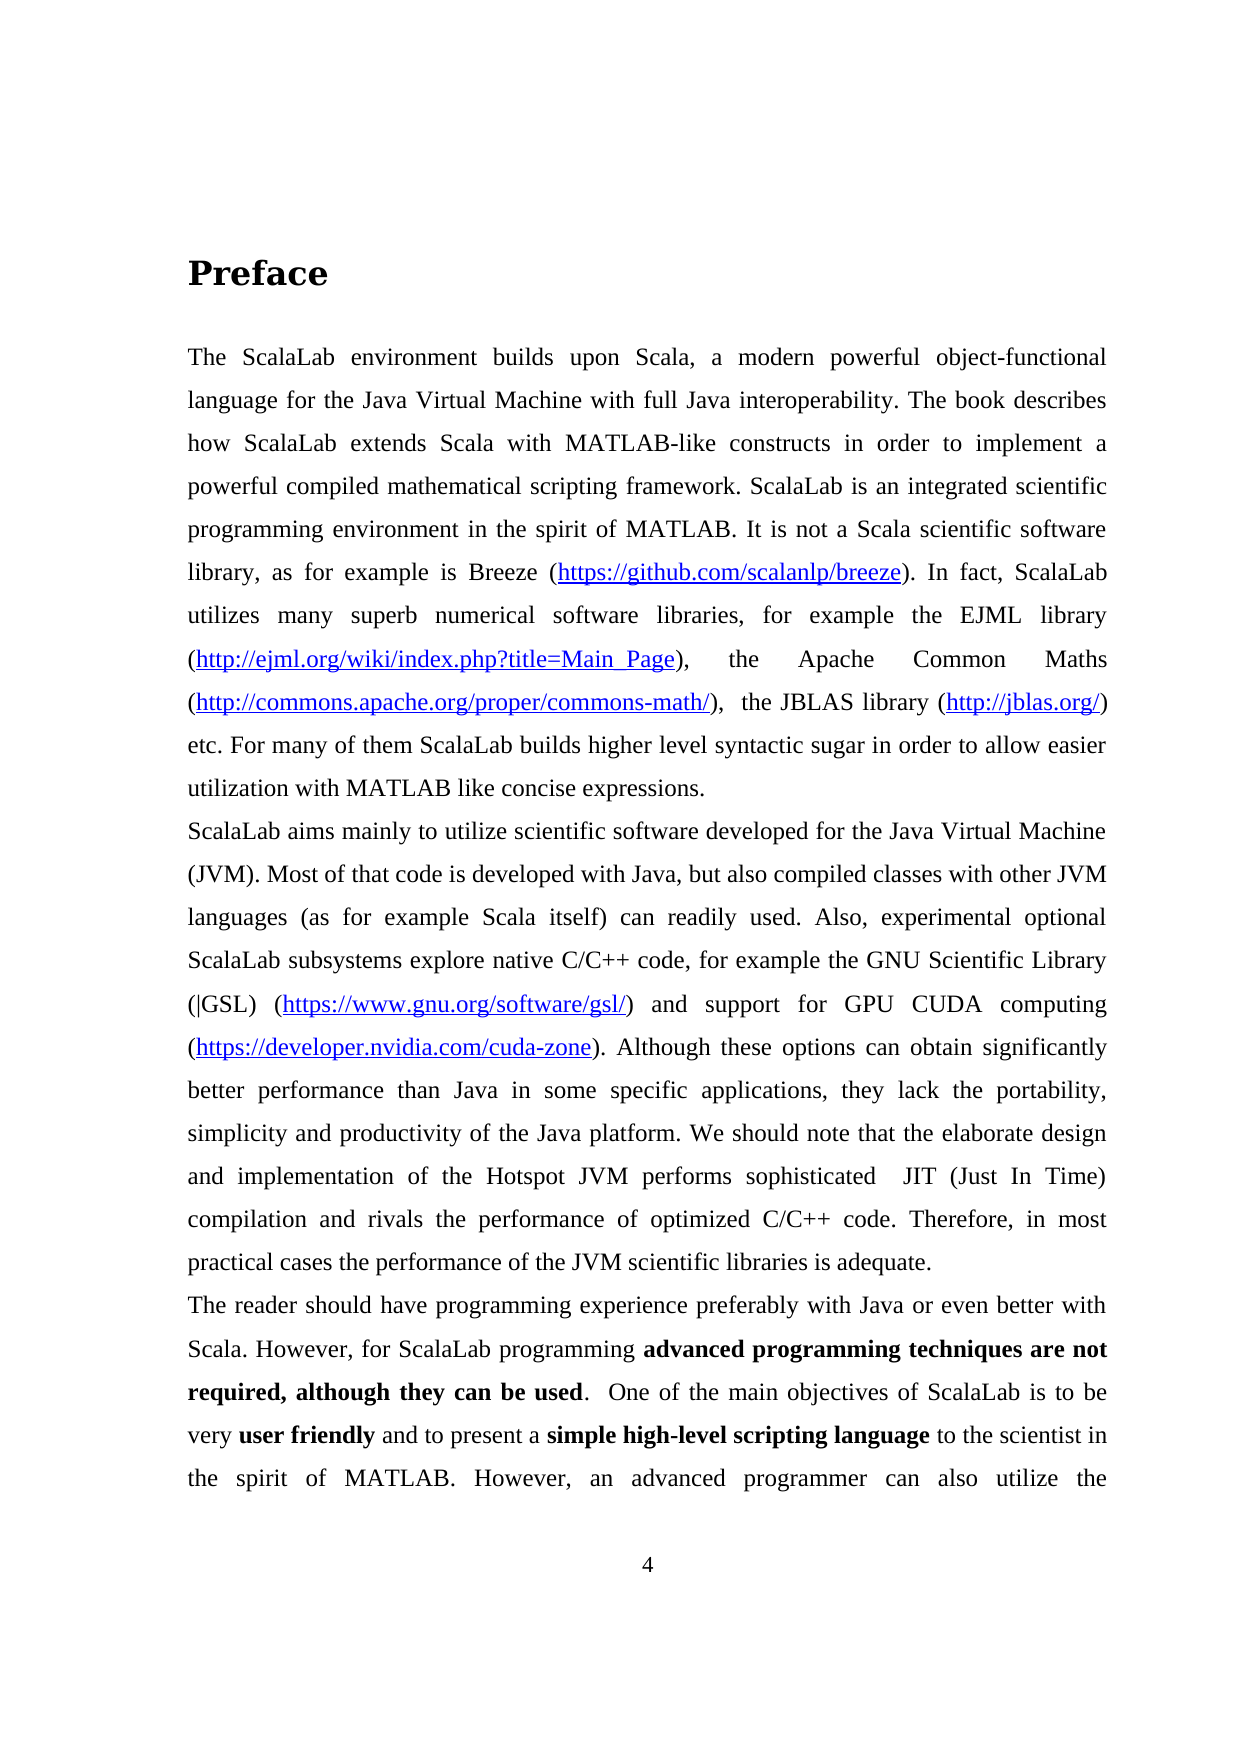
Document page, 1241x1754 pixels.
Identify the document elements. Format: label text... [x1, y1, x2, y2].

text The reader should have programming experience preferably with Java or even better with Scala. However, for ScalaLab programming advanced programming techniques are not required, although they can be used. One of the main objectives of ScalaLab is to be very user friendly and to present a simple high-level scripting language to the scientist in the spirit of MATLAB. However, an advanced programmer can also utilize the [187, 1291, 1108, 1492]
text ScalaLab aims mainly to utilize scientific software developed for the Java Virtual Machine (JVM). Most of that code is developed with Java, but also compiled classes with other JVM languages (as for example Scala itself) can readily used. Also, experimental optional ScalaLab subsystems explore native C/C++ code, for example the GNU Scientific Library (|GSL) (https://www.gnu.org/software/gsl/) and support for GPU CUDA computing (https://developer.nvidia.com/cuda-zone). Although these options can obtain significantly better performance than Java in some specific applications, they lack the portability, simplicity and productivity of the Java platform. We should note that the elaborate design and implementation of the Hotspot JVM performs sophisticated JIT (Just In Time) compilation and rivals the performance of optimized C/C++ code. Therefore, in most practical cases the performance of the JVM scientific libraries is adequate. [187, 816, 1108, 1276]
subtitle Preface [187, 254, 1108, 293]
text The ScalaLab environment builds upon Scala, a modern powerful object-functional language for the Java Virtual Machine with full Java interoperability. The book describes how ScalaLab extends Scala with MATLAB-like constructs in order to implement a powerful compiled mathematical scripting framework. ScalaLab is an integrated scientific programming environment in the spirit of MATLAB. It is not a Scala scientific software library, as for example is Breeze (https://github.com/scalanlp/breeze). In fact, ScalaLab utilizes many superb numerical software libraries, for example the EJML library (http://ejml.org/wiki/index.php?title=Main_Page), the Apache Common Maths (http://commons.apache.org/proper/commons-math/), the JBLAS library (http://jblas.org/) etc. For many of them ScalaLab builds higher level syntactic sugar in order to allow easier utilization with MATLAB like concise expressions. [187, 342, 1108, 802]
